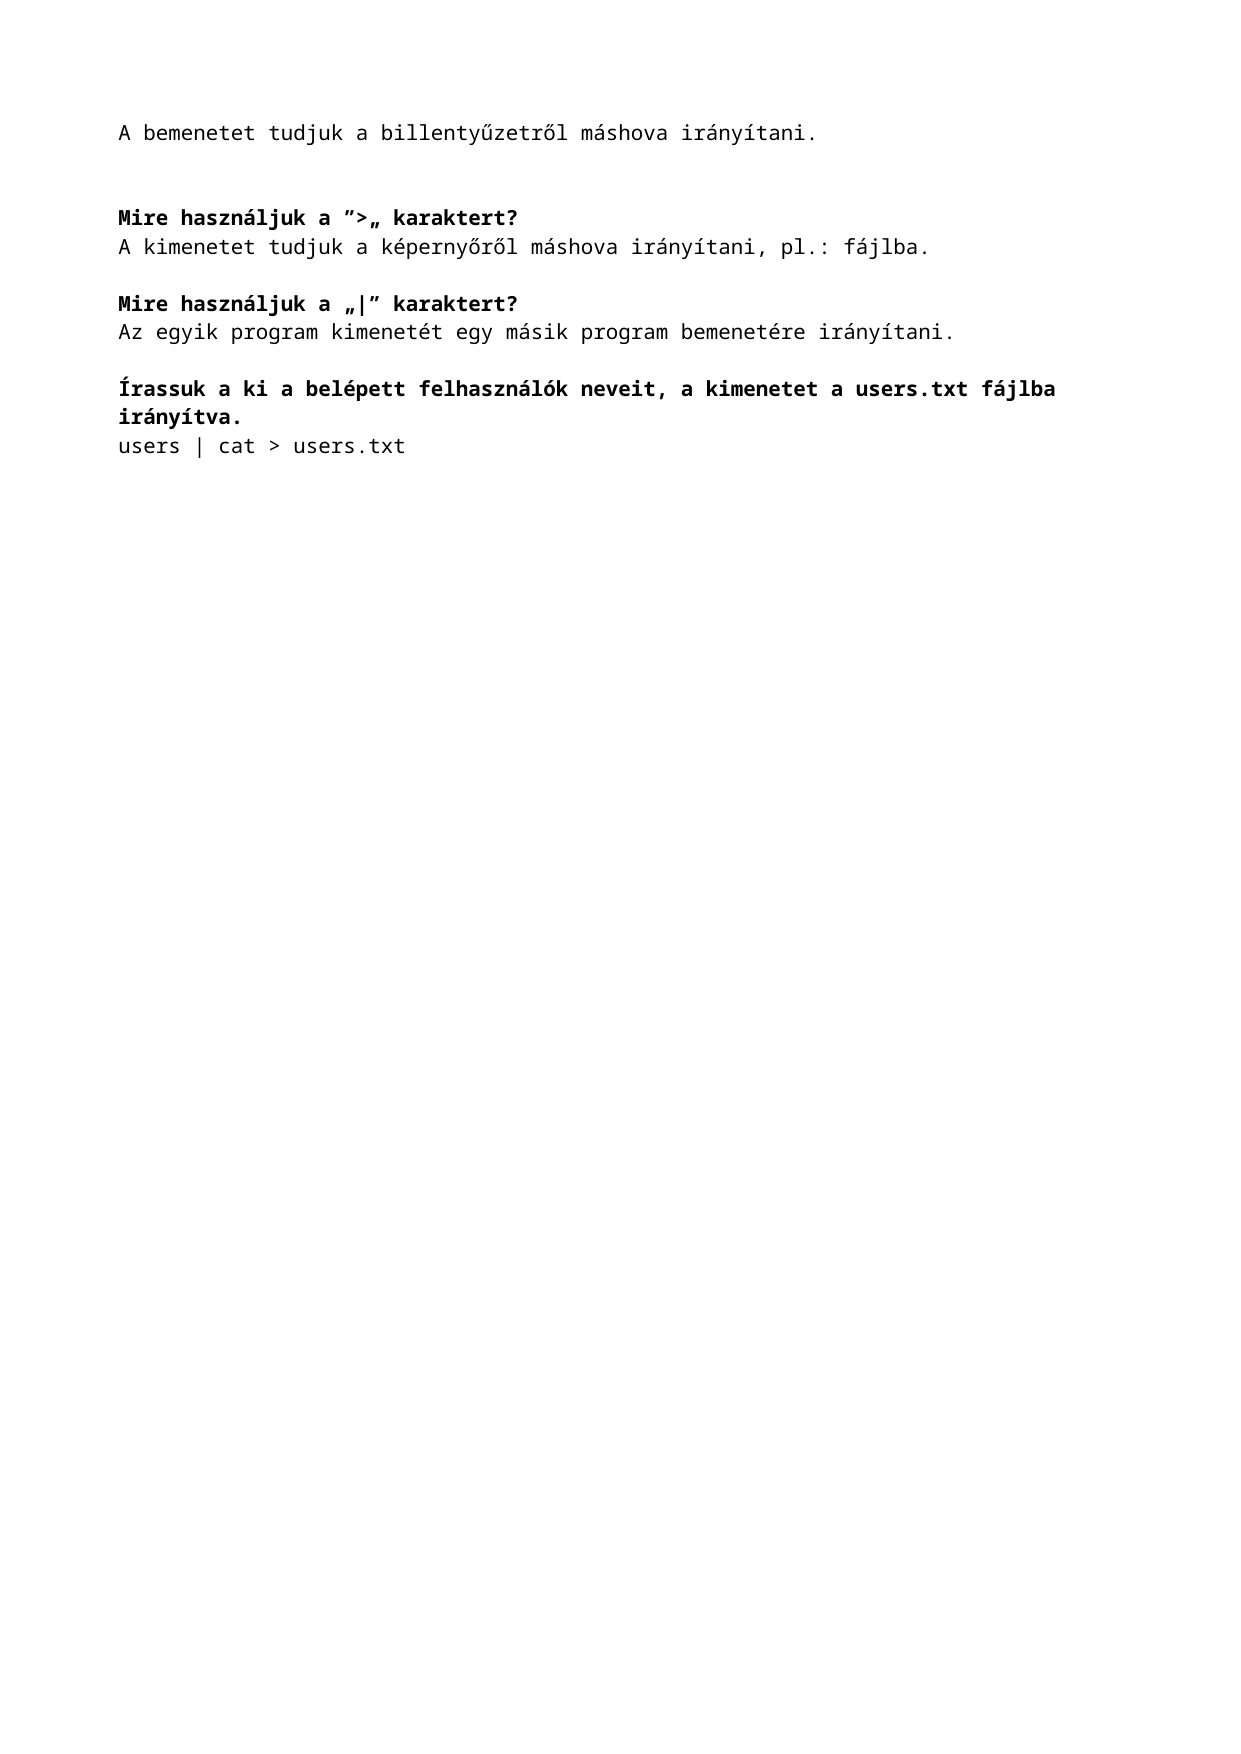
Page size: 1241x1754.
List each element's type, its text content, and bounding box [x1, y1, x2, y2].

text Mire használjuk a „|” karaktert? [118, 289, 1122, 317]
text Írassuk a ki a belépett felhasználók neveit, a kimenetet a users.txt fájlba irányítva. [118, 374, 1122, 431]
text A bemenetet tudjuk a billentyűzetről máshova irányítani. [118, 118, 1122, 147]
text users | cat > users.txt [118, 431, 1122, 488]
text A kimenetet tudjuk a képernyőről máshova irányítani, pl.: fájlba. [118, 232, 1122, 260]
text Mire használjuk a ”>„ karaktert? [118, 203, 1122, 232]
text Az egyik program kimenetét egy másik program bemenetére irányítani. [118, 317, 1122, 346]
